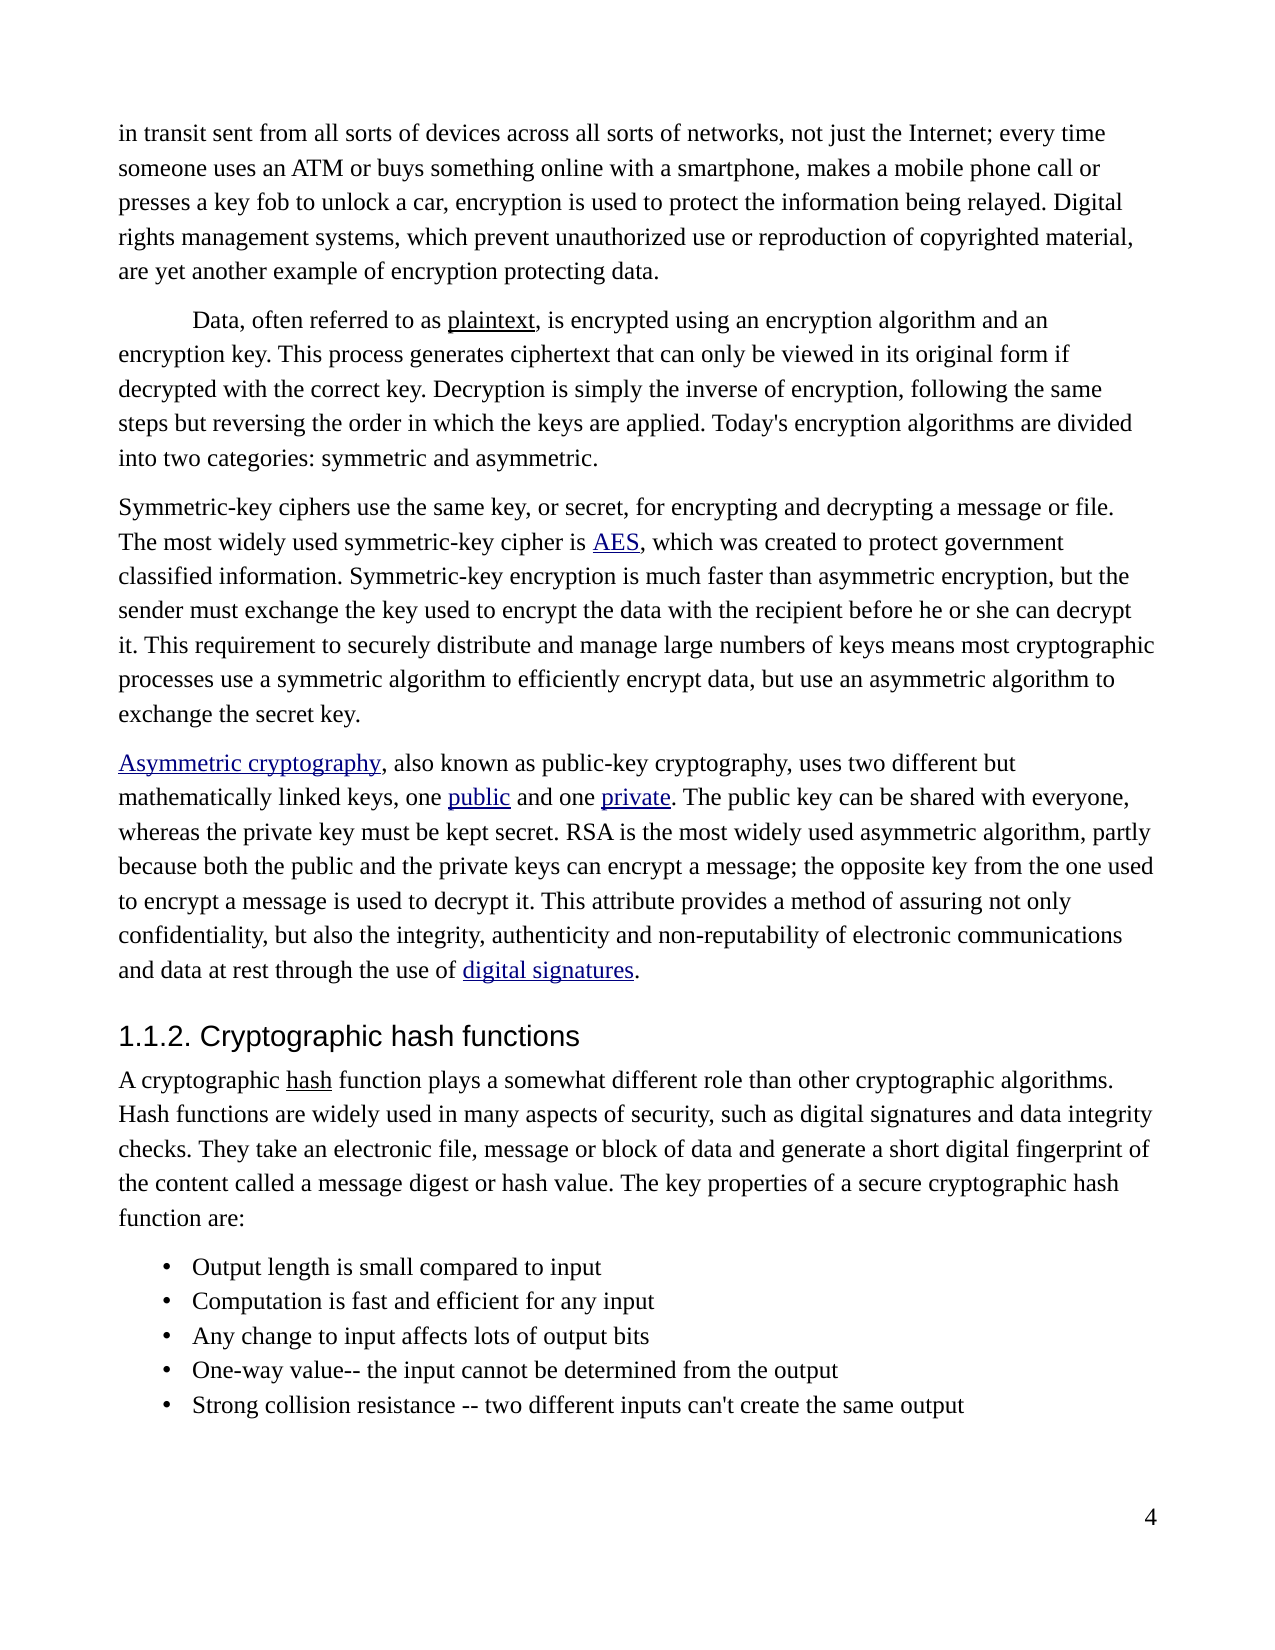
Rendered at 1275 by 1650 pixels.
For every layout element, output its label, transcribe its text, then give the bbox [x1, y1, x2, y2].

list Strong collision resistance -- two different inputs can't create the same output [162, 1390, 1157, 1418]
text in transit sent from all sorts of devices across all sorts of networks, not just the Internet; every time someone uses an ATM or buys something online with a smartphone, makes a mobile phone call or presses a key fob to unlock a car, encryption is used to protect the information being relayed. Digital rights management systems, which prevent unauthorized use or reproduction of copyrighted material, are yet another example of encryption protecting data. [118, 118, 1157, 285]
list Computation is fast and efficient for any input [162, 1286, 1157, 1315]
text Asymmetric cryptography, also known as public-key cryptography, uses two different but mathematically linked keys, one public and one private. The public key can be shared with everyone, whereas the private key must be kept secret. RSA is the most widely used asymmetric algorithm, partly because both the public and the private keys can encrypt a message; the opposite key from the one used to encrypt a message is used to decrypt it. This attribute provides a method of assuring not only confidentiality, but also the integrity, authenticity and non-reputability of electronic communications and data at rest through the use of digital signatures. [118, 748, 1157, 984]
list Any change to input affects lots of output bits [162, 1321, 1157, 1349]
subtitle 1.1.2. Cryptographic hash functions [118, 1018, 1157, 1052]
text Symmetric-key ciphers use the same key, or secret, for encrypting and decrypting a message or file. The most widely used symmetric-key cipher is AES, which was created to protect government classified information. Symmetric-key encryption is much faster than asymmetric encryption, but the sender must exchange the key used to encrypt the data with the recipient before he or she can decrypt it. This requirement to securely distribute and manage large numbers of keys means most cryptographic processes use a symmetric algorithm to efficiently encrypt data, but use an asymmetric algorithm to exchange the secret key. [118, 492, 1157, 728]
list Output length is small compared to input [162, 1252, 1157, 1281]
text A cryptographic hash function plays a somewhat different role than other cryptographic algorithms. Hash functions are widely used in many aspects of security, such as digital signatures and data integrity checks. They take an electronic file, message or block of data and generate a short digital fingerprint of the content called a message digest or hash value. The key properties of a secure cryptographic hash function are: [118, 1065, 1157, 1231]
list One-way value-- the input cannot be determined from the output [162, 1355, 1157, 1384]
text Data, often referred to as plaintext, is encrypted using an encryption algorithm and an encryption key. This process generates ciphertext that can only be viewed in its original form if decrypted with the correct key. Decryption is simply the inverse of encryption, following the same steps but reversing the order in which the keys are applied. Today's encryption algorithms are divided into two categories: symmetric and asymmetric. [118, 305, 1157, 472]
